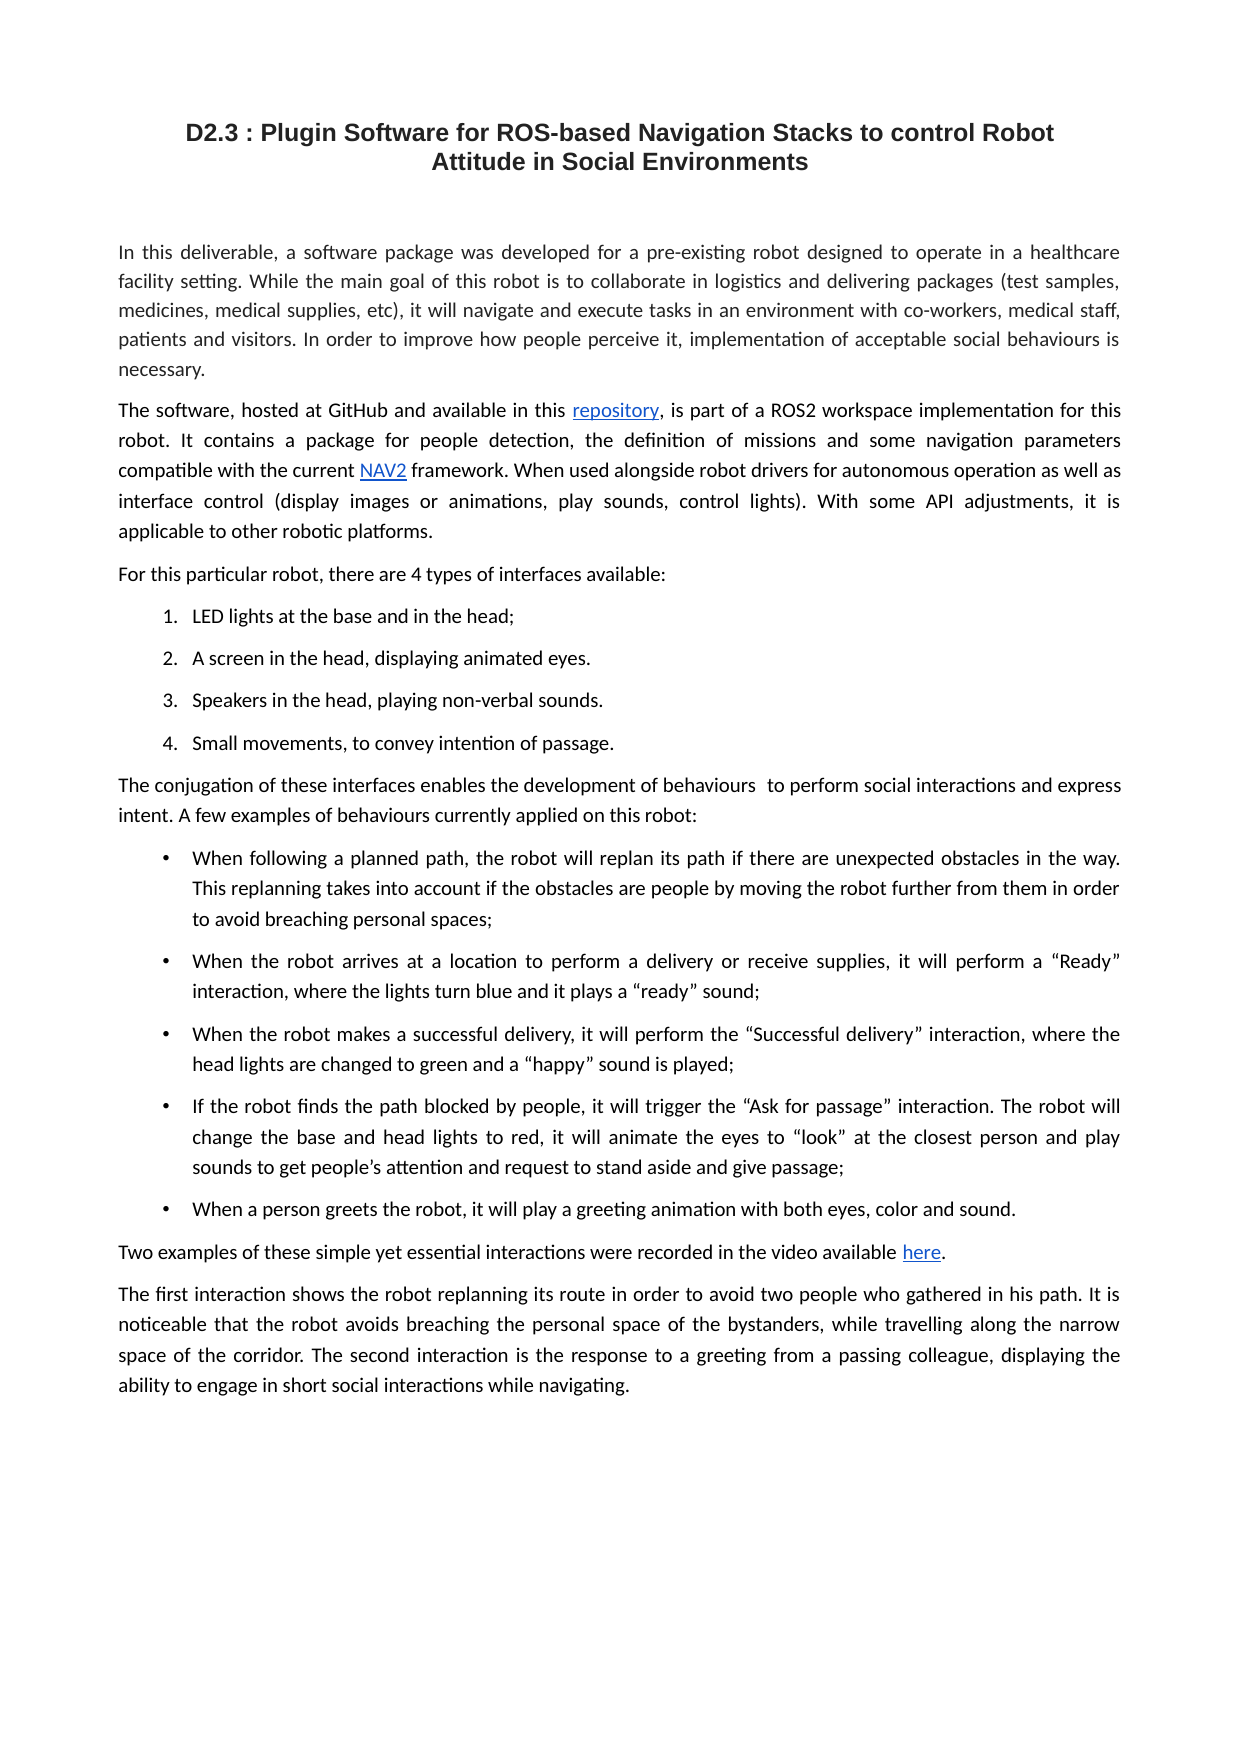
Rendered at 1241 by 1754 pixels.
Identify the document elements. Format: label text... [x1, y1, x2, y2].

text The first interaction shows the robot replanning its route in order to avoid two people who gathered in his path. It is noticeable that the robot avoids breaching the personal space of the bystanders, while travelling along the narrow space of the corridor. The second interaction is the response to a greeting from a passing colleague, displaying the ability to engage in short social interactions while navigating. [118, 1281, 1122, 1398]
list A screen in the head, displaying animated eyes. [162, 645, 1122, 671]
list Speakers in the head, playing non-verbal sounds. [162, 688, 1122, 713]
text D2.3 : Plugin Software for ROS-based Navigation Stacks to control Robot Attitude in Social Environments [118, 118, 1122, 176]
text The conjugation of these interfaces enables the development of behaviours to perform social interactions and express intent. A few examples of behaviours currently applied on this robot: [118, 772, 1122, 828]
list When following a planned path, the robot will replan its path if there are unexpected obstacles in the way. This replanning takes into account if the obstacles are people by moving the robot further from them in order to avoid breaching personal spaces; [162, 845, 1122, 931]
list When the robot makes a successful delivery, it will perform the “Successful delivery” interaction, where the head lights are changed to green and a “happy” sound is played; [162, 1021, 1122, 1077]
list LED lights at the base and in the head; [162, 603, 1122, 628]
text Two examples of these simple yet essential interactions were recorded in the video available here. [118, 1239, 1122, 1264]
text In this deliverable, a software package was developed for a pre-existing robot designed to operate in a healthcare facility setting. While the main goal of this robot is to collaborate in logistics and delivering packages (test samples, medicines, medical supplies, etc), it will navigate and execute tasks in an environment with co-workers, medical staff, patients and visitors. In order to improve how people perceive it, implementation of acceptable social behaviours is necessary. [118, 239, 1122, 381]
list When a person greets the robot, it will play a greeting animation with both eyes, color and sound. [162, 1197, 1122, 1222]
text For this particular robot, there are 4 types of interfaces available: [118, 561, 1122, 586]
list Small movements, to convey intention of passage. [162, 730, 1122, 755]
text The software, hosted at GitHub and available in this repository, is part of a ROS2 workspace implementation for this robot. It contains a package for people detection, the definition of missions and some navigation parameters compatible with the current NAV2 framework. When used alongside robot drivers for autonomous operation as well as interface control (display images or animations, play sounds, control lights). With some API adjustments, it is applicable to other robotic platforms. [118, 397, 1122, 544]
list When the robot arrives at a location to perform a delivery or receive supplies, it will perform a “Ready” interaction, where the lights turn blue and it plays a “ready” sound; [162, 948, 1122, 1004]
list If the robot finds the path blocked by people, it will trigger the “Ask for passage” interaction. The robot will change the base and head lights to red, it will animate the eyes to “look” at the closest person and play sounds to get people’s attention and request to stand aside and give passage; [162, 1093, 1122, 1180]
